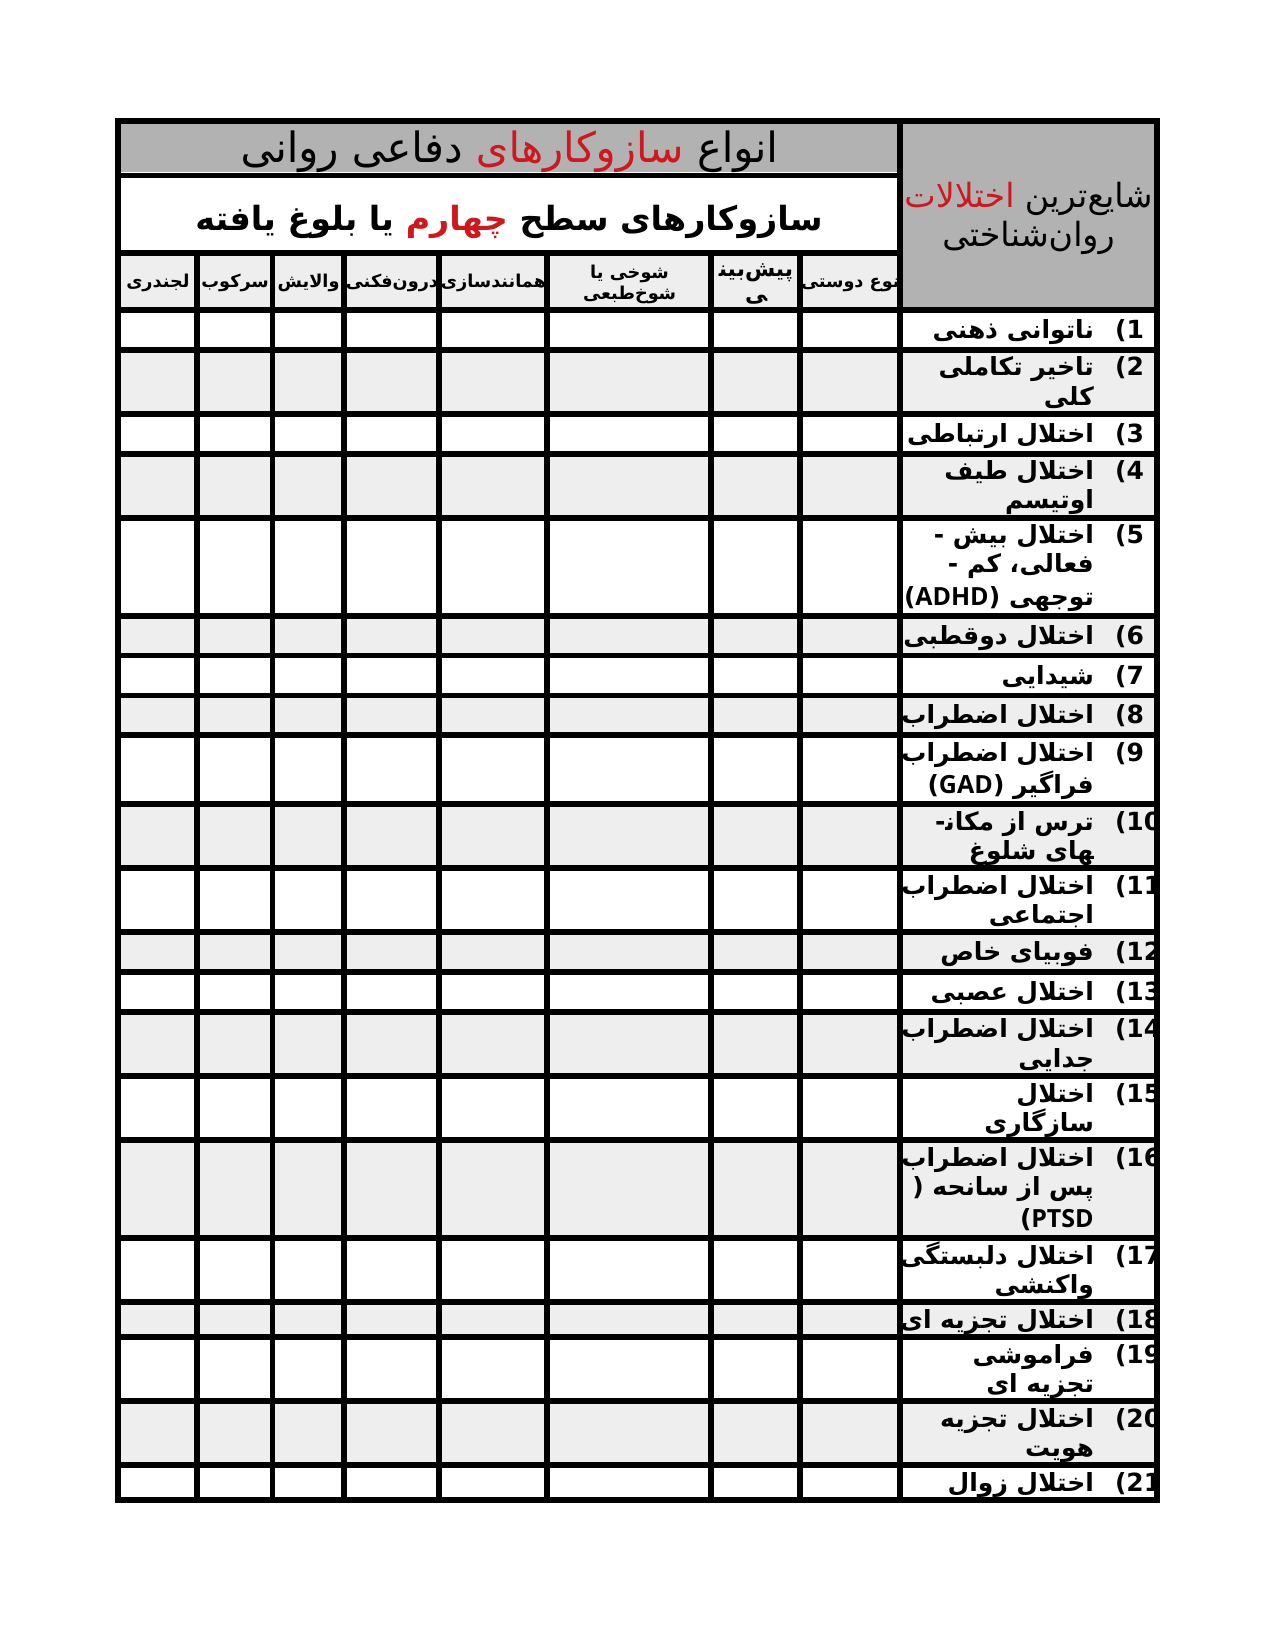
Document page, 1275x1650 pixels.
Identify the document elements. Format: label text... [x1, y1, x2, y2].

table_cell [347, 1305, 436, 1334]
table_cell [275, 619, 341, 653]
table_cell [121, 619, 194, 653]
table_cell [714, 313, 797, 347]
table_cell شیدایی [903, 658, 1154, 692]
table_cell [803, 871, 897, 929]
table_cell [200, 1340, 270, 1398]
table_cell [275, 417, 341, 451]
table_cell [803, 658, 897, 692]
table_cell [442, 521, 544, 613]
table_cell [275, 1143, 341, 1235]
table_cell [714, 698, 797, 732]
table_cell سازوکارهای سطح چهارم یا بلوغ یافته [121, 178, 897, 250]
table_cell اختلال اضطراب فراگیر (GAD) [903, 738, 1154, 801]
table_cell [442, 1305, 544, 1334]
table_cell همانندسازی [442, 256, 544, 307]
table_cell [714, 1241, 797, 1299]
table_cell [121, 1468, 194, 1497]
table_cell [347, 975, 436, 1009]
table_cell [803, 1468, 897, 1497]
table_cell اختلال اضطراب [903, 698, 1154, 732]
table_cell [803, 521, 897, 613]
table_cell [275, 521, 341, 613]
table_cell [442, 935, 544, 969]
table_cell فراموشی تجزیه ­ای [903, 1340, 1154, 1398]
table_cell [803, 457, 897, 515]
table_cell [442, 738, 544, 801]
table_cell [803, 698, 897, 732]
table_cell [200, 871, 270, 929]
table_cell [200, 1079, 270, 1137]
table_cell [442, 1015, 544, 1073]
table_cell [803, 738, 897, 801]
table_cell [803, 1143, 897, 1235]
table_cell [275, 1241, 341, 1299]
table_cell [442, 807, 544, 865]
table_cell [714, 1468, 797, 1497]
table_cell [121, 1404, 194, 1462]
table_cell [803, 935, 897, 969]
table_cell [714, 935, 797, 969]
table_cell لجندری [121, 256, 194, 307]
table_cell [803, 807, 897, 865]
table_cell [442, 417, 544, 451]
table_cell [121, 807, 194, 865]
table_cell [550, 619, 708, 653]
table_cell اختلال سازگاری [903, 1079, 1154, 1137]
table_cell [714, 658, 797, 692]
table_cell [550, 353, 708, 411]
table_cell [121, 353, 194, 411]
table_cell [714, 1404, 797, 1462]
table_cell ترس از مکان­های شلوغ [903, 807, 1154, 865]
table_cell [275, 1015, 341, 1073]
table_cell [550, 1143, 708, 1235]
table_cell [550, 807, 708, 865]
table_cell [347, 1340, 436, 1398]
table_cell [275, 975, 341, 1009]
table_cell [550, 935, 708, 969]
table_cell [200, 807, 270, 865]
table_cell [550, 457, 708, 515]
table_cell [714, 1143, 797, 1235]
table_cell [200, 658, 270, 692]
table_cell [442, 457, 544, 515]
table_cell والایش [275, 256, 341, 307]
table_cell [121, 658, 194, 692]
table_cell [714, 871, 797, 929]
table_cell [200, 313, 270, 347]
table_cell [347, 1404, 436, 1462]
table_cell [714, 1340, 797, 1398]
table_cell اختلال اضطراب پس از سانحه (PTSD) [903, 1143, 1154, 1235]
table_cell [803, 1079, 897, 1137]
table_cell [275, 1404, 341, 1462]
table_cell [442, 1241, 544, 1299]
table_cell [442, 698, 544, 732]
table_cell [714, 1079, 797, 1137]
table_cell [275, 1340, 341, 1398]
table_cell [200, 1241, 270, 1299]
table_cell [121, 935, 194, 969]
table_cell [803, 1404, 897, 1462]
table_cell [550, 658, 708, 692]
table_cell [121, 1340, 194, 1398]
table_cell [550, 1404, 708, 1462]
table_cell [200, 457, 270, 515]
table_cell [714, 619, 797, 653]
table_cell [550, 1079, 708, 1137]
table_cell [347, 698, 436, 732]
table_cell اختلال زوال شخصیت – واقعیت [903, 1468, 1154, 1497]
table_cell [200, 935, 270, 969]
table_cell سرکوب [200, 256, 270, 307]
table_cell [121, 871, 194, 929]
table_cell [200, 1404, 270, 1462]
table_cell [714, 975, 797, 1009]
table_cell [442, 1404, 544, 1462]
table_cell [347, 1468, 436, 1497]
table_cell [275, 1079, 341, 1137]
table_cell [200, 1143, 270, 1235]
table_cell [275, 1468, 341, 1497]
table_cell [200, 975, 270, 1009]
table_cell [803, 1305, 897, 1334]
table_cell [803, 1340, 897, 1398]
table_cell اختلال عصبی [903, 975, 1154, 1009]
table_cell [347, 521, 436, 613]
table_cell اختلال تجزیه­ هویت [903, 1404, 1154, 1462]
table_cell [275, 807, 341, 865]
table_cell [275, 457, 341, 515]
table_cell [550, 1241, 708, 1299]
table_cell [550, 521, 708, 613]
table_cell [121, 1241, 194, 1299]
table_cell [275, 353, 341, 411]
table_cell [200, 698, 270, 732]
table_cell [275, 1305, 341, 1334]
table_cell [442, 658, 544, 692]
table_cell [442, 1340, 544, 1398]
table_cell [275, 313, 341, 347]
table_cell [714, 738, 797, 801]
table_cell [347, 1241, 436, 1299]
table_cell [803, 1015, 897, 1073]
table_header شایع‌ترین اختلالات روان‌شناختی [903, 124, 1154, 307]
table_cell [347, 935, 436, 969]
table_cell [714, 807, 797, 865]
table_cell [550, 1340, 708, 1398]
table_cell اختلال بیش ­فعالی، کم ­توجهی (ADHD) [903, 521, 1154, 613]
table_cell [347, 353, 436, 411]
table_cell [200, 1015, 270, 1073]
table_cell [442, 975, 544, 1009]
table_cell [714, 457, 797, 515]
table_cell [121, 457, 194, 515]
table_cell [121, 738, 194, 801]
table_cell [550, 417, 708, 451]
table_cell [347, 807, 436, 865]
table_cell [275, 935, 341, 969]
table_header انواع سازوکارهای دفاعی روانی [121, 124, 897, 172]
table_cell اختلال اضطراب اجتماعی [903, 871, 1154, 929]
table_cell نوع دوستی [803, 256, 897, 307]
table_cell [442, 1143, 544, 1235]
table_cell [200, 521, 270, 613]
table_cell [121, 417, 194, 451]
table_cell [803, 313, 897, 347]
table_cell [550, 1015, 708, 1073]
table_cell [714, 353, 797, 411]
table_cell اختلال دوقطبی [903, 619, 1154, 653]
table_cell [803, 353, 897, 411]
table_cell [550, 1305, 708, 1334]
table_cell [121, 1305, 194, 1334]
table_cell [275, 738, 341, 801]
table_cell [347, 1079, 436, 1137]
table_cell [442, 313, 544, 347]
table_cell [347, 457, 436, 515]
table_cell [550, 698, 708, 732]
table_cell شوخی یا شوخ‌طبعی [550, 256, 708, 307]
table_cell [550, 738, 708, 801]
table_cell [275, 698, 341, 732]
table_cell تاخیر تکاملی کلی [903, 353, 1154, 411]
table_cell [200, 417, 270, 451]
table_cell [121, 521, 194, 613]
table_cell [442, 353, 544, 411]
table_cell [803, 619, 897, 653]
table_cell ناتوانی ذهنی [903, 313, 1154, 347]
table_cell [275, 658, 341, 692]
table_cell [121, 975, 194, 1009]
table_cell [347, 417, 436, 451]
table_cell [442, 871, 544, 929]
table_cell [121, 698, 194, 732]
table_cell اختلال تجزیه­ ای [903, 1305, 1154, 1334]
table_cell [121, 1015, 194, 1073]
table_cell اختلال دلبستگی واکنشی [903, 1241, 1154, 1299]
table_cell [714, 1305, 797, 1334]
table_cell [803, 417, 897, 451]
table_cell [550, 313, 708, 347]
table_cell [803, 1241, 897, 1299]
table_cell [121, 313, 194, 347]
table_cell [275, 871, 341, 929]
table_cell [714, 521, 797, 613]
table_cell [200, 738, 270, 801]
table_cell [121, 1143, 194, 1235]
table_cell اختلال طیف اوتیسم [903, 457, 1154, 515]
table_cell [714, 417, 797, 451]
table_cell اختلال اضطراب جدایی [903, 1015, 1154, 1073]
table_cell [200, 619, 270, 653]
table_cell [347, 658, 436, 692]
table_cell فوبیای خاص [903, 935, 1154, 969]
table_cell [803, 975, 897, 1009]
table_cell [347, 1015, 436, 1073]
table_cell [442, 619, 544, 653]
table_cell [200, 1305, 270, 1334]
table_cell [347, 871, 436, 929]
table_cell پیش‌بینی [714, 256, 797, 307]
table_cell [121, 1079, 194, 1137]
table_cell [347, 619, 436, 653]
table_cell [347, 738, 436, 801]
table_cell [550, 871, 708, 929]
table_cell [442, 1079, 544, 1137]
table_cell [200, 1468, 270, 1497]
table_cell [347, 1143, 436, 1235]
table_cell اختلال ارتباطی [903, 417, 1154, 451]
table_cell [550, 1468, 708, 1497]
table_cell [200, 353, 270, 411]
table_cell درون‌فکنی [347, 256, 436, 307]
table_cell [347, 313, 436, 347]
table_cell [442, 1468, 544, 1497]
table_cell [550, 975, 708, 1009]
table_cell [714, 1015, 797, 1073]
